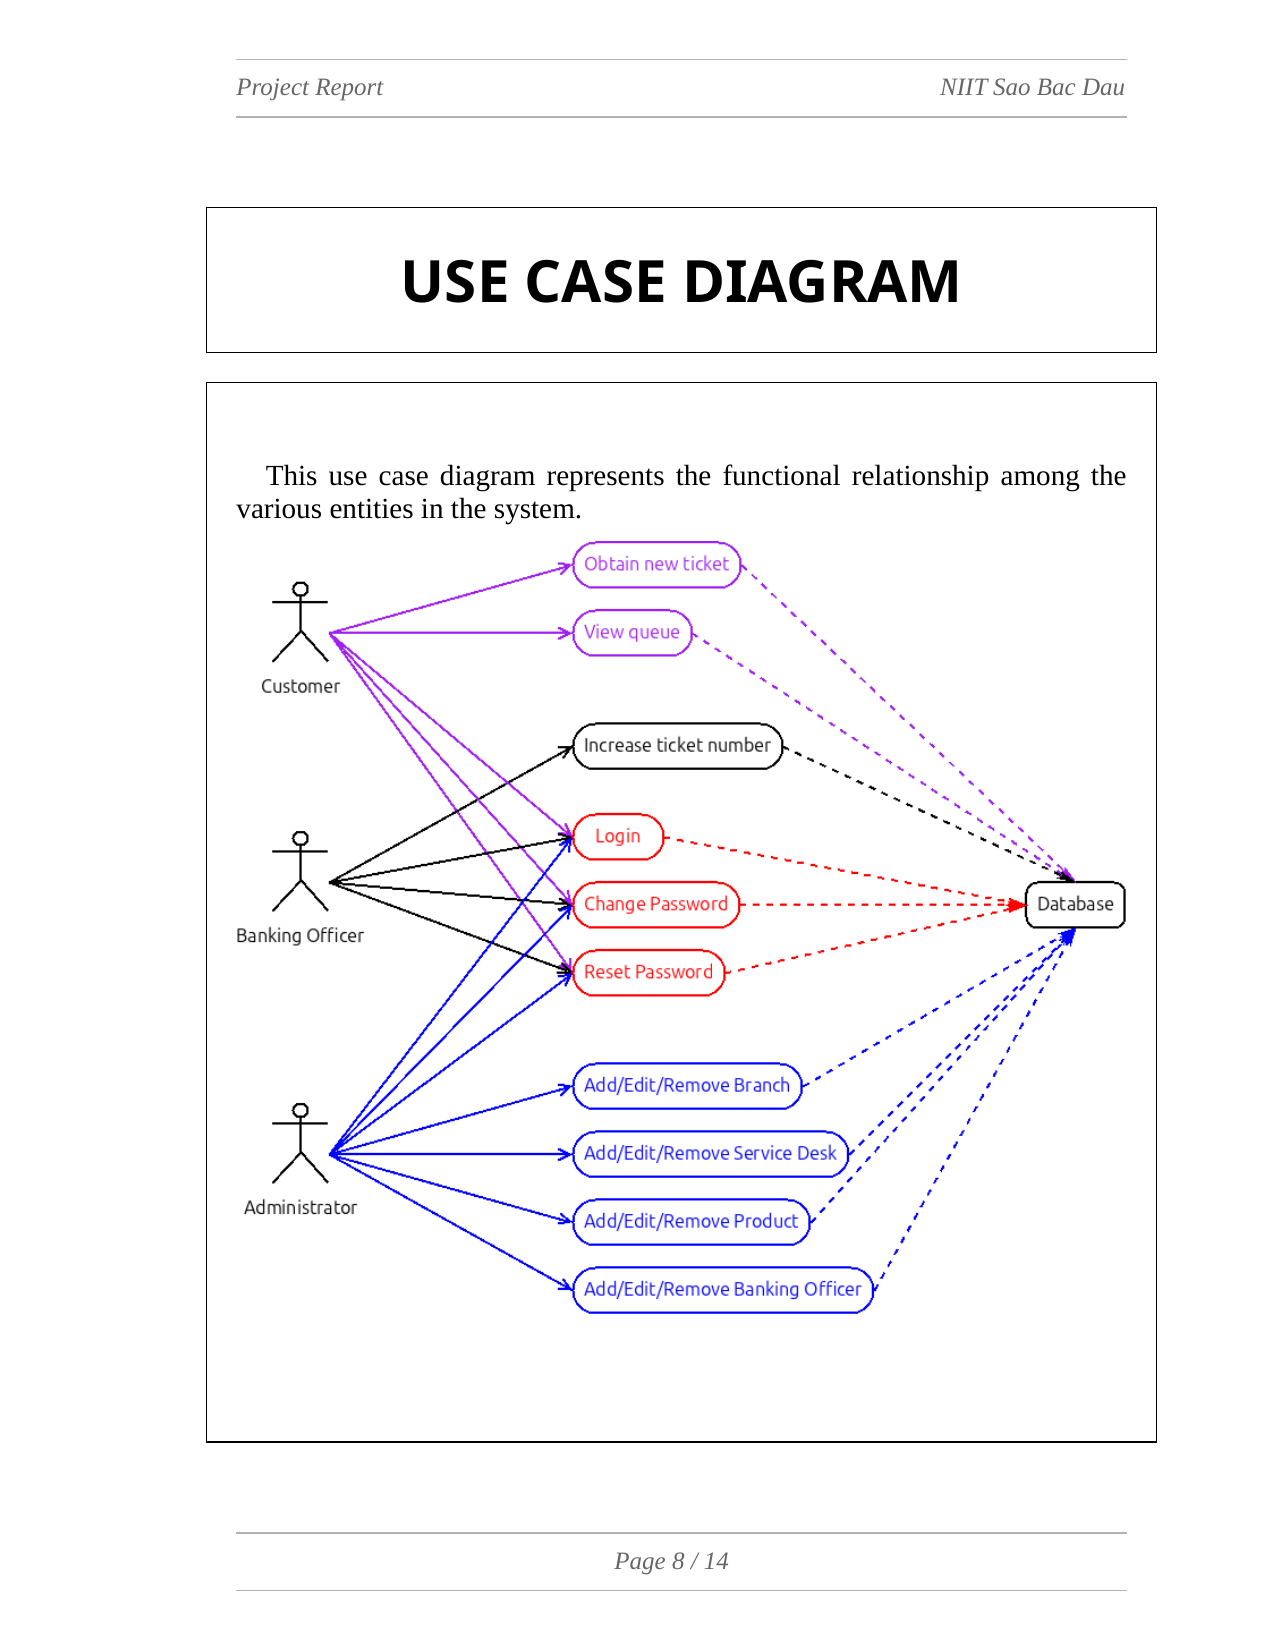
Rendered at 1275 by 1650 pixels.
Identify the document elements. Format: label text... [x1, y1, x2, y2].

table_header USE CASE DIAGRAM [207, 208, 1156, 352]
table_header This use case diagram represents the functional relationship among the various entities in the system. [207, 383, 1156, 1441]
picture [236, 541, 1128, 1315]
